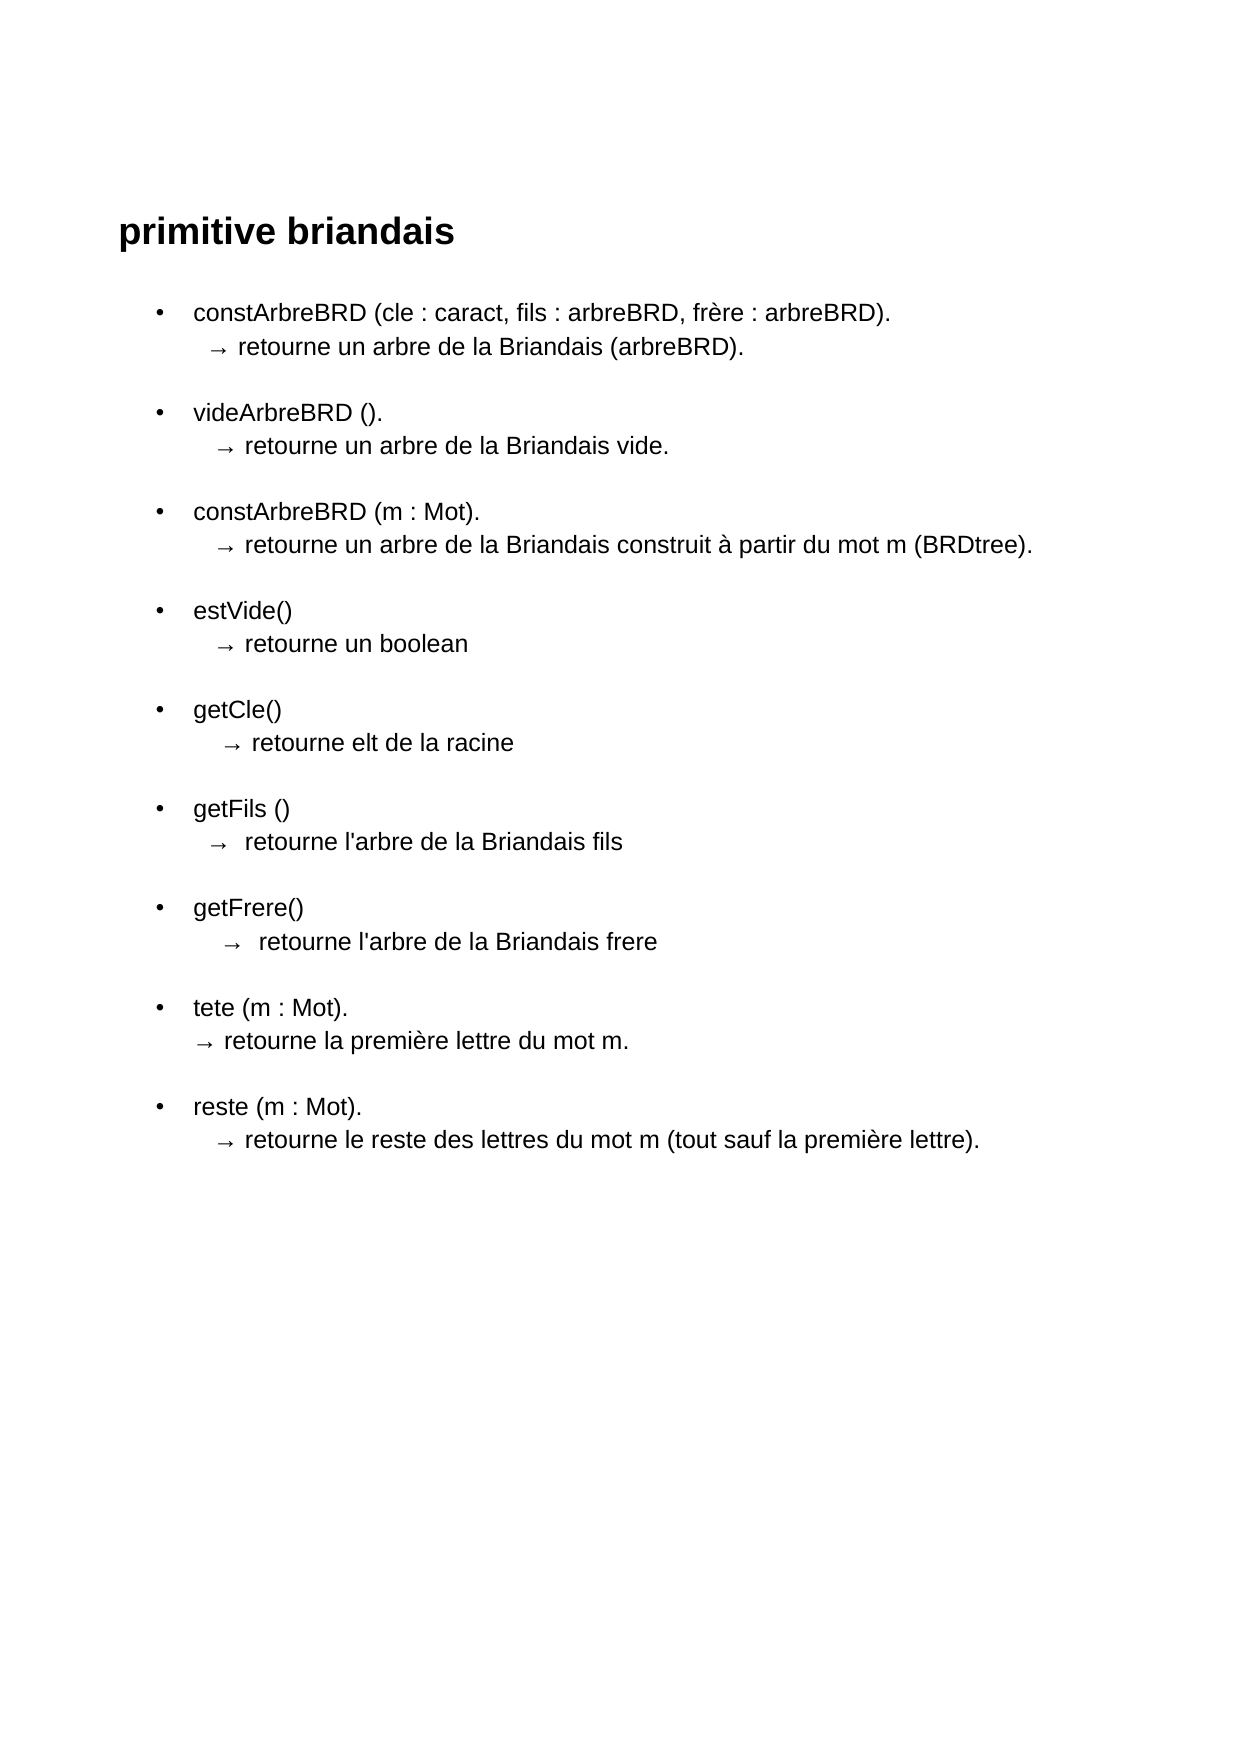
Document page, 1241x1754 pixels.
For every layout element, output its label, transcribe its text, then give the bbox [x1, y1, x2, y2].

text → retourne le reste des lettres du mot m (tout sauf la première lettre). [118, 1125, 1122, 1153]
list tete (m : Mot). [156, 992, 1122, 1021]
text → retourne un arbre de la Briandais construit à partir du mot m (BRDtree). [118, 530, 1122, 558]
text → retourne l'arbre de la Briandais frere [118, 926, 1122, 955]
text → retourne un arbre de la Briandais (arbreBRD). [118, 331, 1122, 360]
text → retourne l'arbre de la Briandais fils [118, 827, 1122, 856]
text → retourne la première lettre du mot m. [118, 1026, 1122, 1054]
list getFils () [156, 794, 1122, 823]
text → retourne un boolean [118, 629, 1122, 658]
list constArbreBRD (m : Mot). [156, 497, 1122, 526]
list getCle() [156, 695, 1122, 724]
list videArbreBRD (). [156, 397, 1122, 426]
text → retourne elt de la racine [118, 728, 1122, 757]
list reste (m : Mot). [156, 1092, 1122, 1121]
text → retourne un arbre de la Briandais vide. [118, 431, 1122, 459]
list constArbreBRD (cle : caract, fils : arbreBRD, frère : arbreBRD). [156, 298, 1122, 327]
subtitle primitive briandais [118, 209, 1122, 253]
list getFrere() [156, 893, 1122, 922]
list estVide() [156, 596, 1122, 625]
